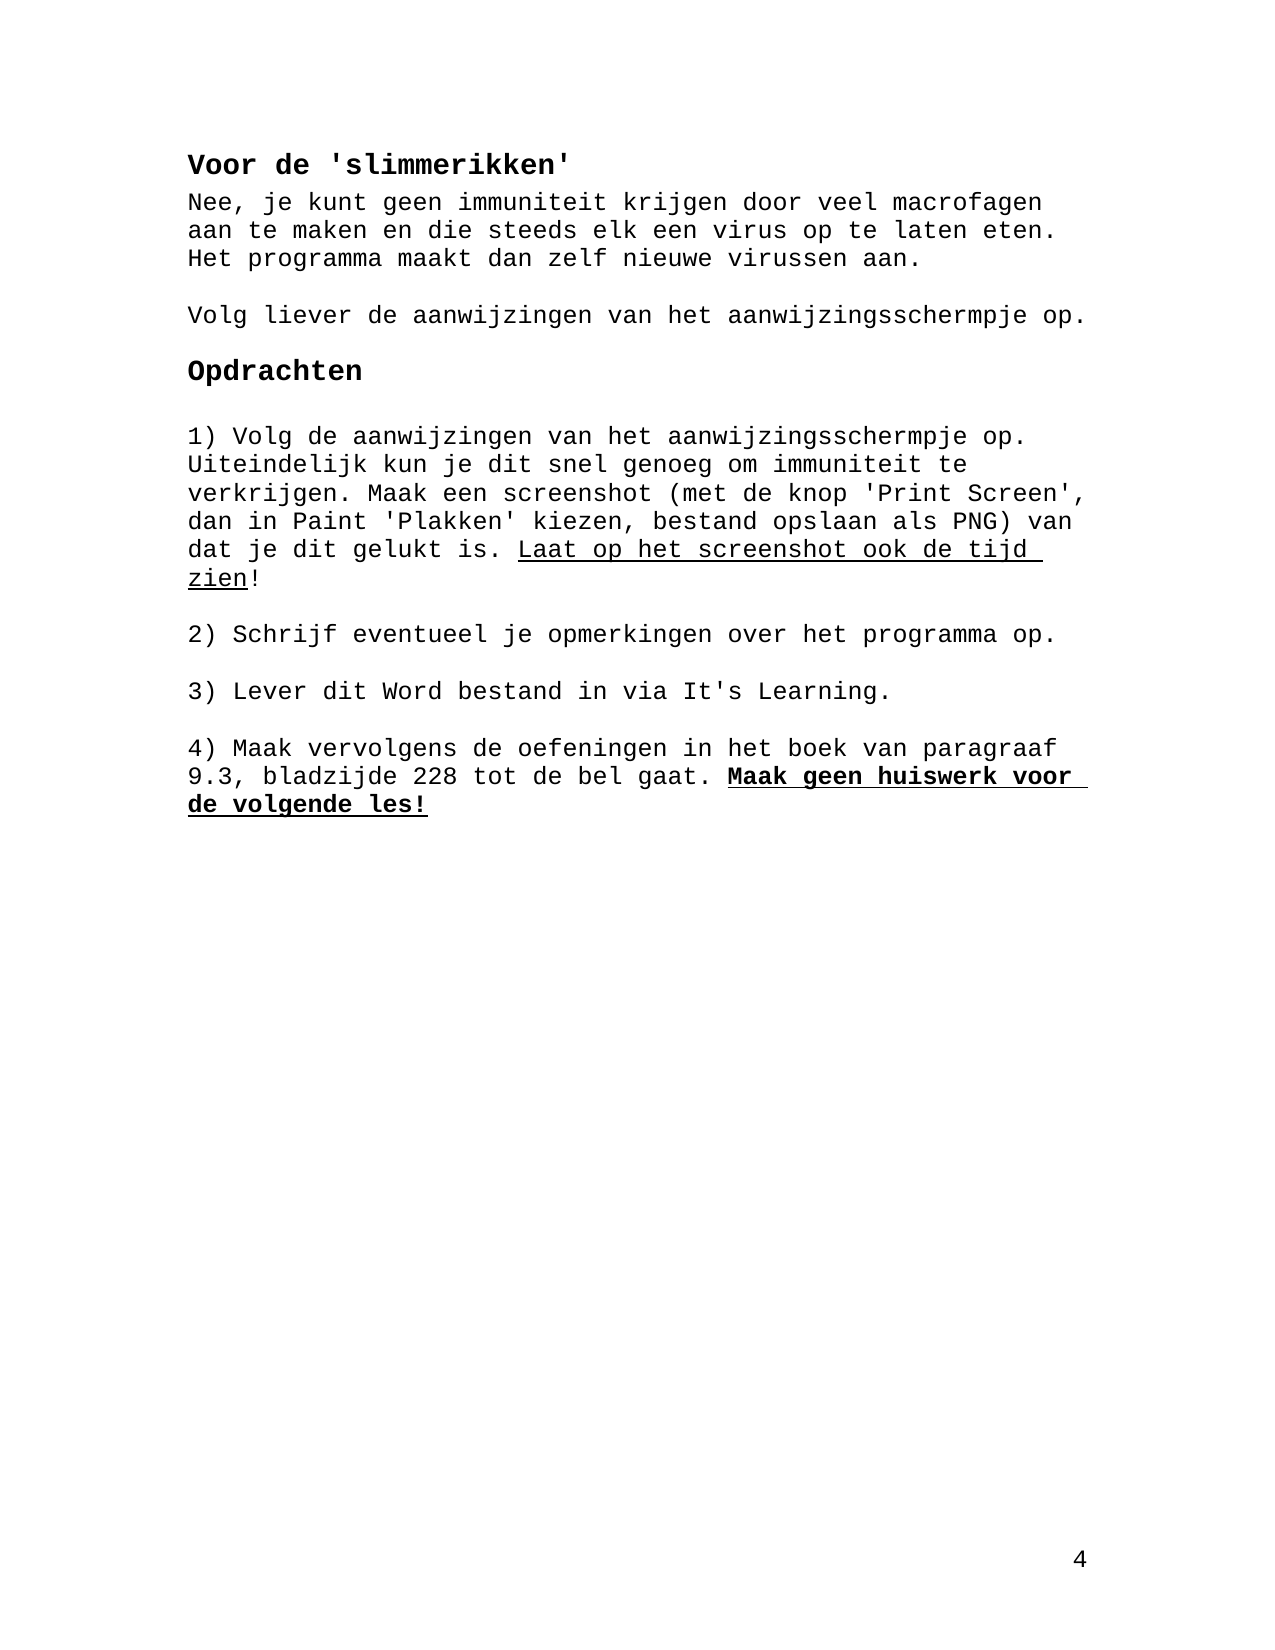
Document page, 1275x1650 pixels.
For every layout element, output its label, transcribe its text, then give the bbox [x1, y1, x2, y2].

subtitle Voor de 'slimmerikken' [187, 150, 1087, 183]
text 2) Schrijf eventueel je opmerkingen over het programma op. [187, 622, 1087, 650]
text Volg liever de aanwijzingen van het aanwijzingsschermpje op. [187, 303, 1087, 331]
text Nee, je kunt geen immuniteit krijgen door veel macrofagen [187, 189, 1087, 218]
text aan te maken en die steeds elk een virus op te laten eten. Het programma maakt dan zelf nieuwe virussen aan. [187, 218, 1087, 274]
text 3) Lever dit Word bestand in via It's Learning. [187, 678, 1087, 707]
text 4) Maak vervolgens de oefeningen in het boek van paragraaf 9.3, bladzijde 228 tot de bel gaat. Maak geen huiswerk voor de volgende les! [187, 735, 1087, 820]
text 1) Volg de aanwijzingen van het aanwijzingsschermpje op. Uiteindelijk kun je dit snel genoeg om immuniteit te verkrijgen. Maak een screenshot (met de knop 'Print Screen', dan in Paint 'Plakken' kiezen, bestand opslaan als PNG) van dat je dit gelukt is. Laat op het screenshot ook de tijd zien! [187, 423, 1087, 593]
subtitle Opdrachten [187, 356, 1087, 389]
